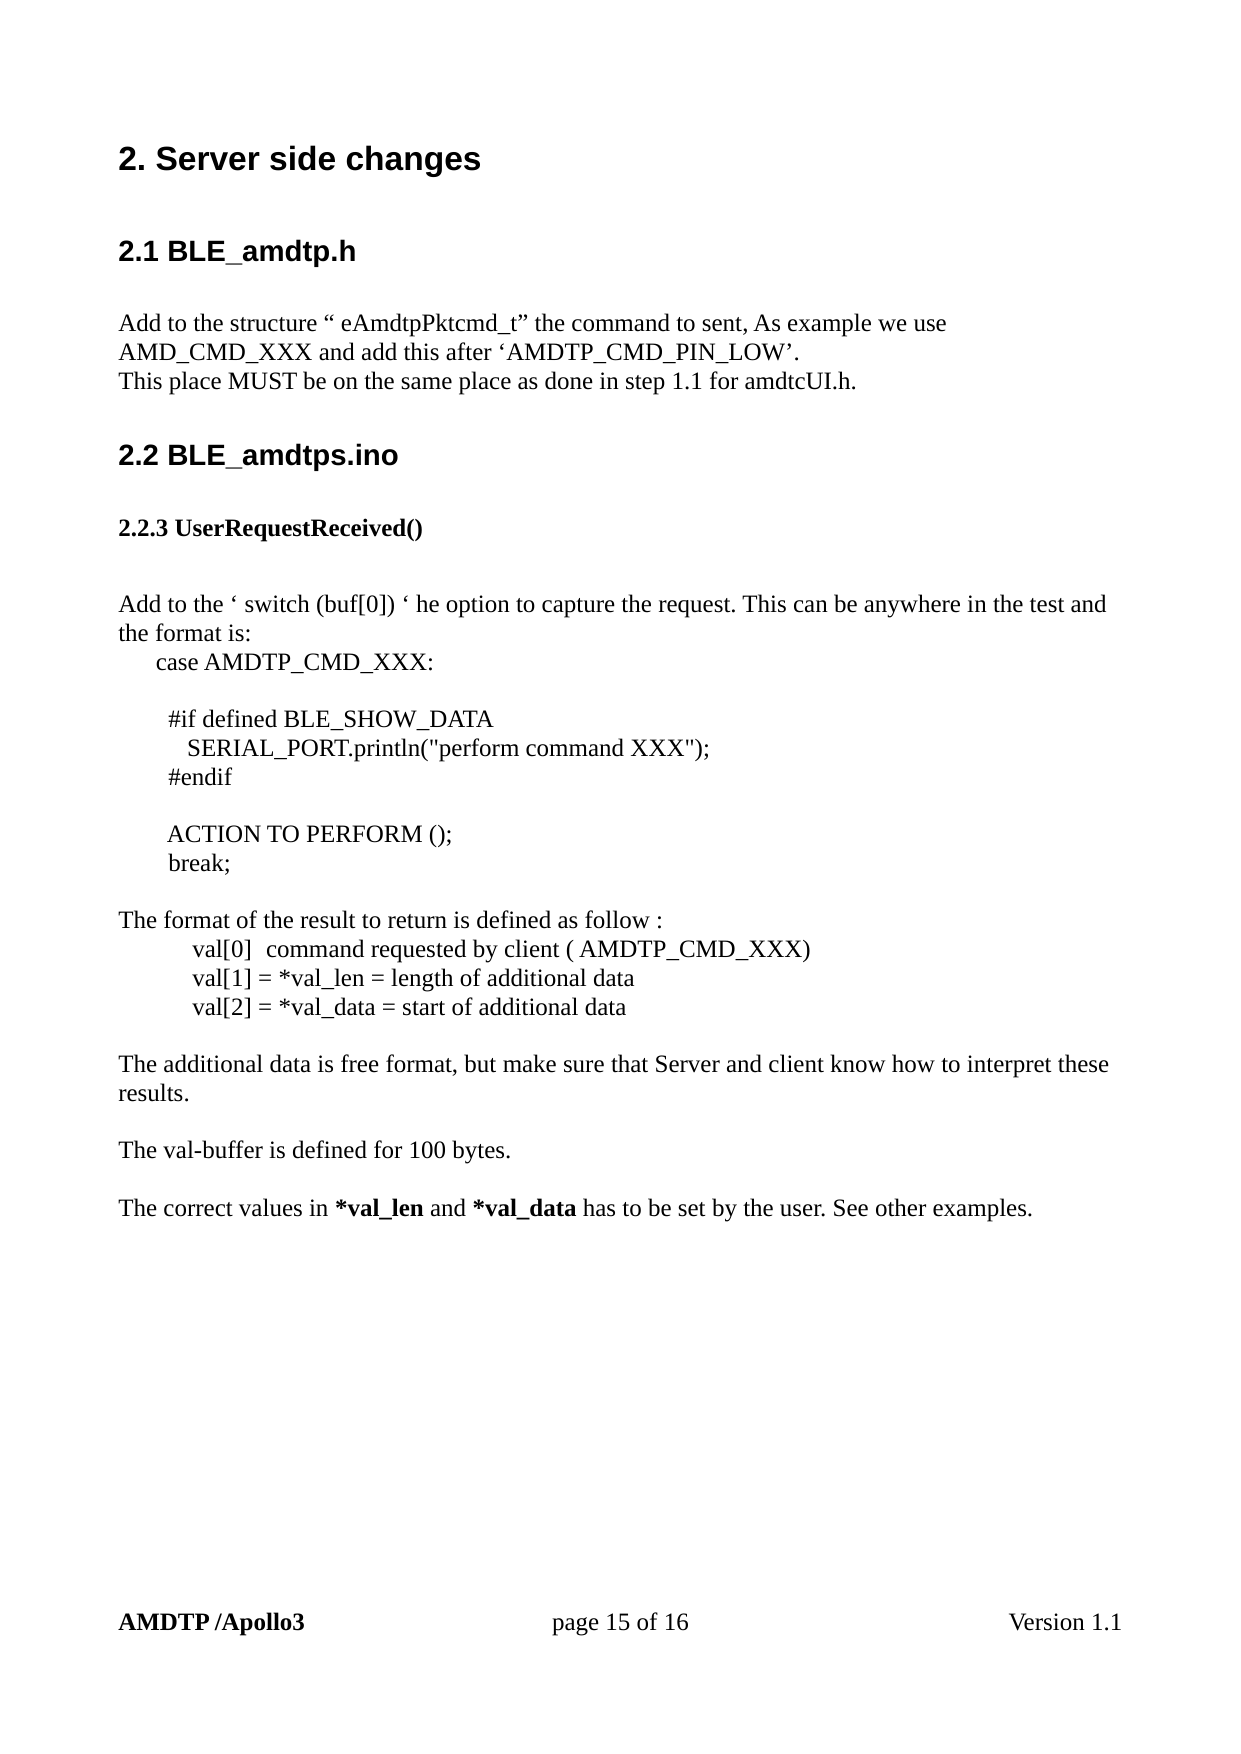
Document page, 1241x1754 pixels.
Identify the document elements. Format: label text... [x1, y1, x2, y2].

text val[1] = *val_len = length of additional data [118, 963, 1122, 992]
text The correct values in *val_len and *val_data has to be set by the user. See other examples. [118, 1193, 1122, 1222]
text This place MUST be on the same place as done in step 1.1 for amdtcUI.h. [118, 366, 1122, 395]
text #endif [118, 762, 1122, 791]
text case AMDTP_CMD_XXX: [118, 647, 1122, 676]
text The additional data is free format, but make sure that Server and client know how to interpret these results. [118, 1049, 1122, 1107]
text SERIAL_PORT.println("perform command XXX"); [118, 733, 1122, 762]
text val[0] command requested by client ( AMDTP_CMD_XXX) [118, 934, 1122, 963]
text Add to the ‘ switch (buf[0]) ‘ he option to capture the request. This can be anywhere in the test and the format is: [118, 589, 1122, 647]
text The val-buffer is defined for 100 bytes. [118, 1136, 1122, 1164]
text The format of the result to return is defined as follow : [118, 906, 1122, 934]
text 2.2.3 UserRequestReceived() [118, 513, 1122, 542]
text break; [118, 848, 1122, 877]
subtitle 2.2 BLE_amdtps.ino [118, 438, 1122, 472]
text val[2] = *val_data = start of additional data [118, 992, 1122, 1021]
text #if defined BLE_SHOW_DATA [118, 704, 1122, 733]
text ACTION TO PERFORM (); [118, 819, 1122, 848]
subtitle 2. Server side changes [118, 139, 1122, 178]
text Add to the structure “ eAmdtpPktcmd_t” the command to sent, As example we use AMD_CMD_XXX and add this after ‘AMDTP_CMD_PIN_LOW’. [118, 308, 1122, 366]
subtitle 2.1 BLE_amdtp.h [118, 233, 1122, 267]
